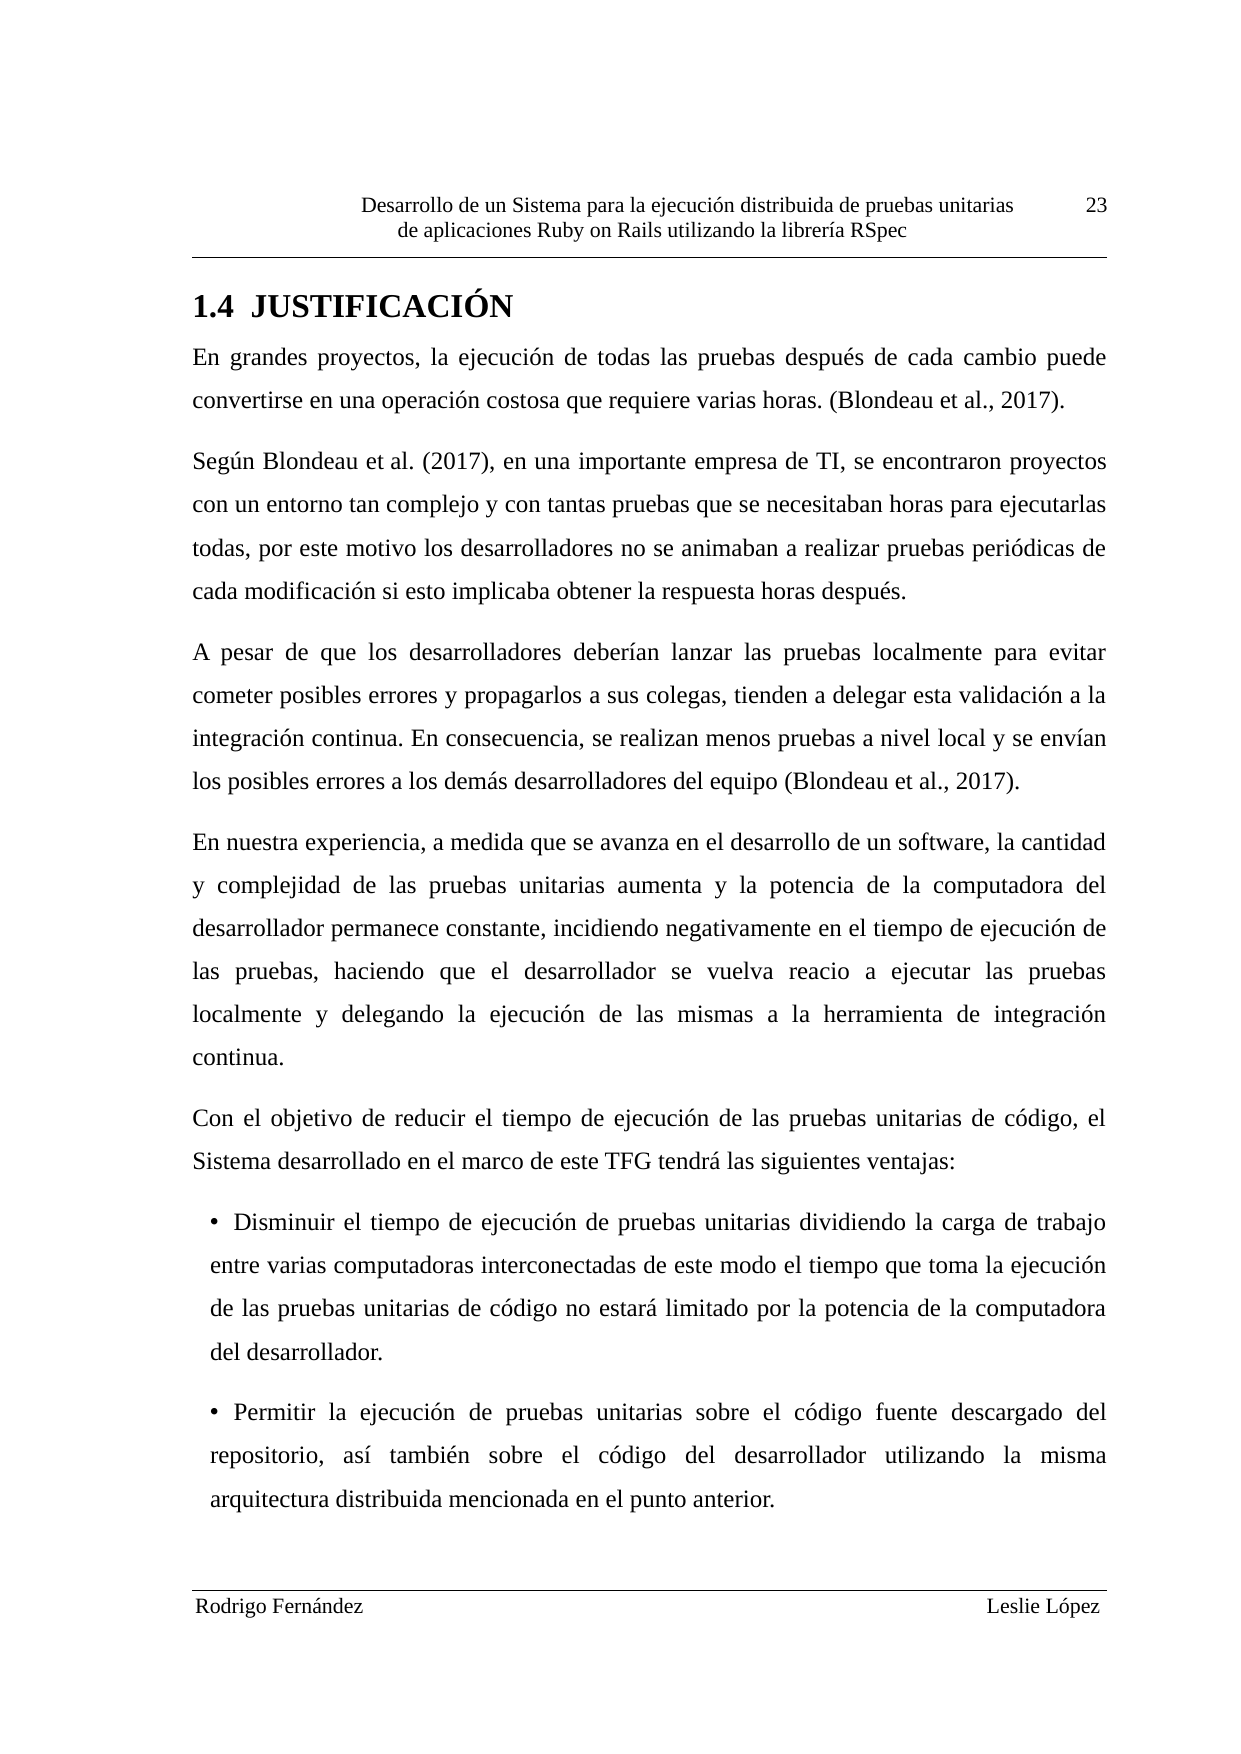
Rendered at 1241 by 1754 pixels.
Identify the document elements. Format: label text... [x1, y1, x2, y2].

text Según Blondeau et al. (2017)⁠, en una importante empresa de TI, se encontraron proyectos con un entorno tan complejo y con tantas pruebas que se necesitaban horas para ejecutarlas todas, por este motivo los desarrolladores no se animaban a realizar pruebas periódicas de cada modificación si esto implicaba obtener la respuesta horas después. [192, 446, 1107, 604]
text En nuestra experiencia, a medida que se avanza en el desarrollo de un software, la cantidad y complejidad de las pruebas unitarias aumenta y la potencia de la computadora del desarrollador permanece constante, incidiendo negativamente en el tiempo de ejecución de las pruebas, haciendo que el desarrollador se vuelva reacio a ejecutar las pruebas localmente y delegando la ejecución de las mismas a la herramienta de integración continua. [192, 827, 1107, 1071]
text En grandes proyectos, la ejecución de todas las pruebas después de cada cambio puede convertirse en una operación costosa que requiere varias horas. (Blondeau et al., 2017)⁠. [192, 342, 1107, 414]
list Permitir la ejecución de pruebas unitarias sobre el código fuente descargado del repositorio, así también sobre el código del desarrollador utilizando la misma arquitectura distribuida mencionada en el punto anterior. [210, 1397, 1107, 1512]
text Con el objetivo de reducir el tiempo de ejecución de las pruebas unitarias de código, el Sistema desarrollado en el marco de este TFG tendrá las siguientes ventajas: [192, 1103, 1107, 1175]
subtitle Justificación [192, 286, 1107, 325]
list Disminuir el tiempo de ejecución de pruebas unitarias dividiendo la carga de trabajo entre varias computadoras interconectadas de este modo el tiempo que toma la ejecución de las pruebas unitarias de código no estará limitado por la potencia de la computadora del desarrollador. [210, 1207, 1107, 1365]
text A pesar de que los desarrolladores deberían lanzar las pruebas localmente para evitar cometer posibles errores y propagarlos a sus colegas, tienden a delegar esta validación a la integración continua. En consecuencia, se realizan menos pruebas a nivel local y se envían los posibles errores a los demás desarrolladores del equipo (Blondeau et al., 2017).⁠ [192, 637, 1107, 795]
